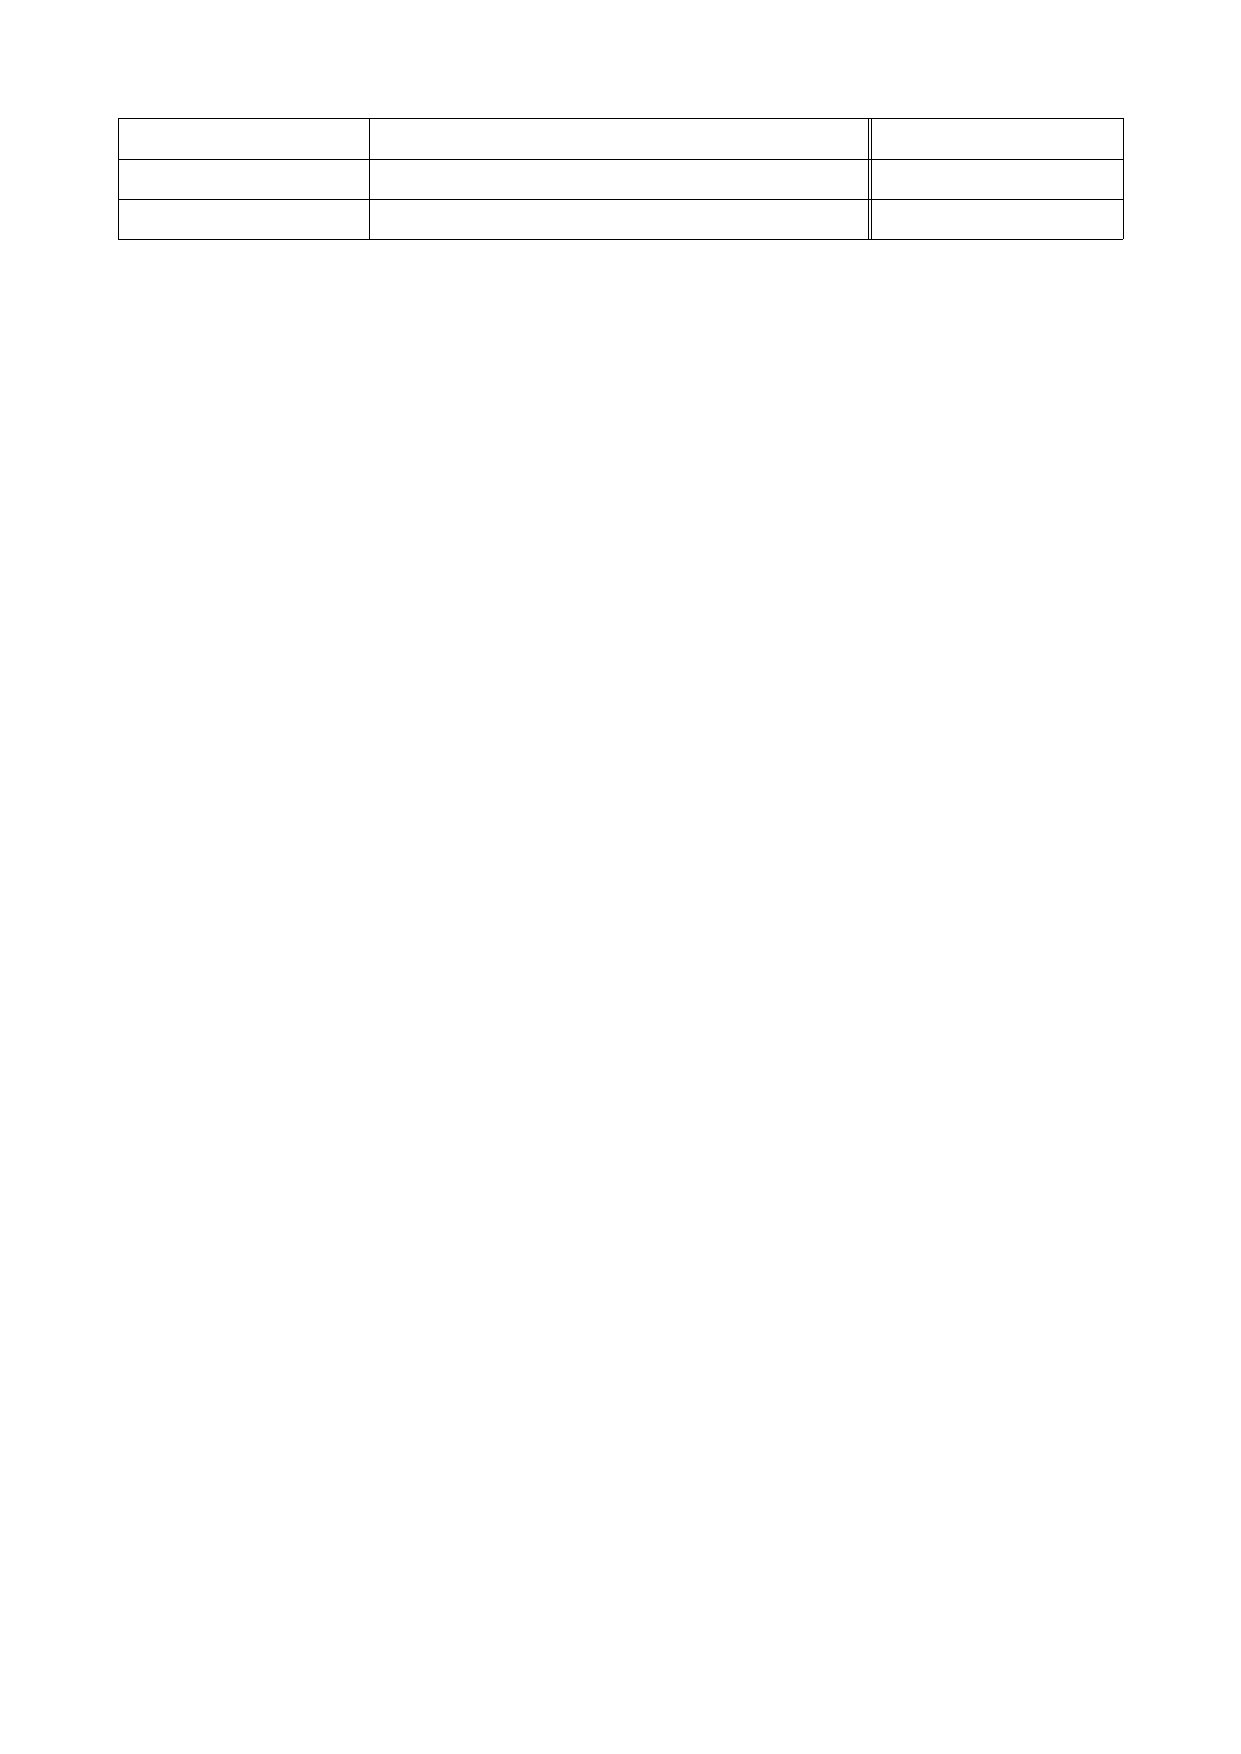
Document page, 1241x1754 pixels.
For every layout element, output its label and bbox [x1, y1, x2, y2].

table_cell [872, 119, 1123, 158]
table_cell [119, 160, 369, 199]
table_cell [872, 160, 1123, 199]
table_cell [370, 200, 868, 239]
table_cell [872, 200, 1123, 239]
table_cell [370, 119, 868, 158]
table_cell [119, 200, 369, 239]
table_cell [370, 160, 868, 199]
table_cell [119, 119, 369, 158]
